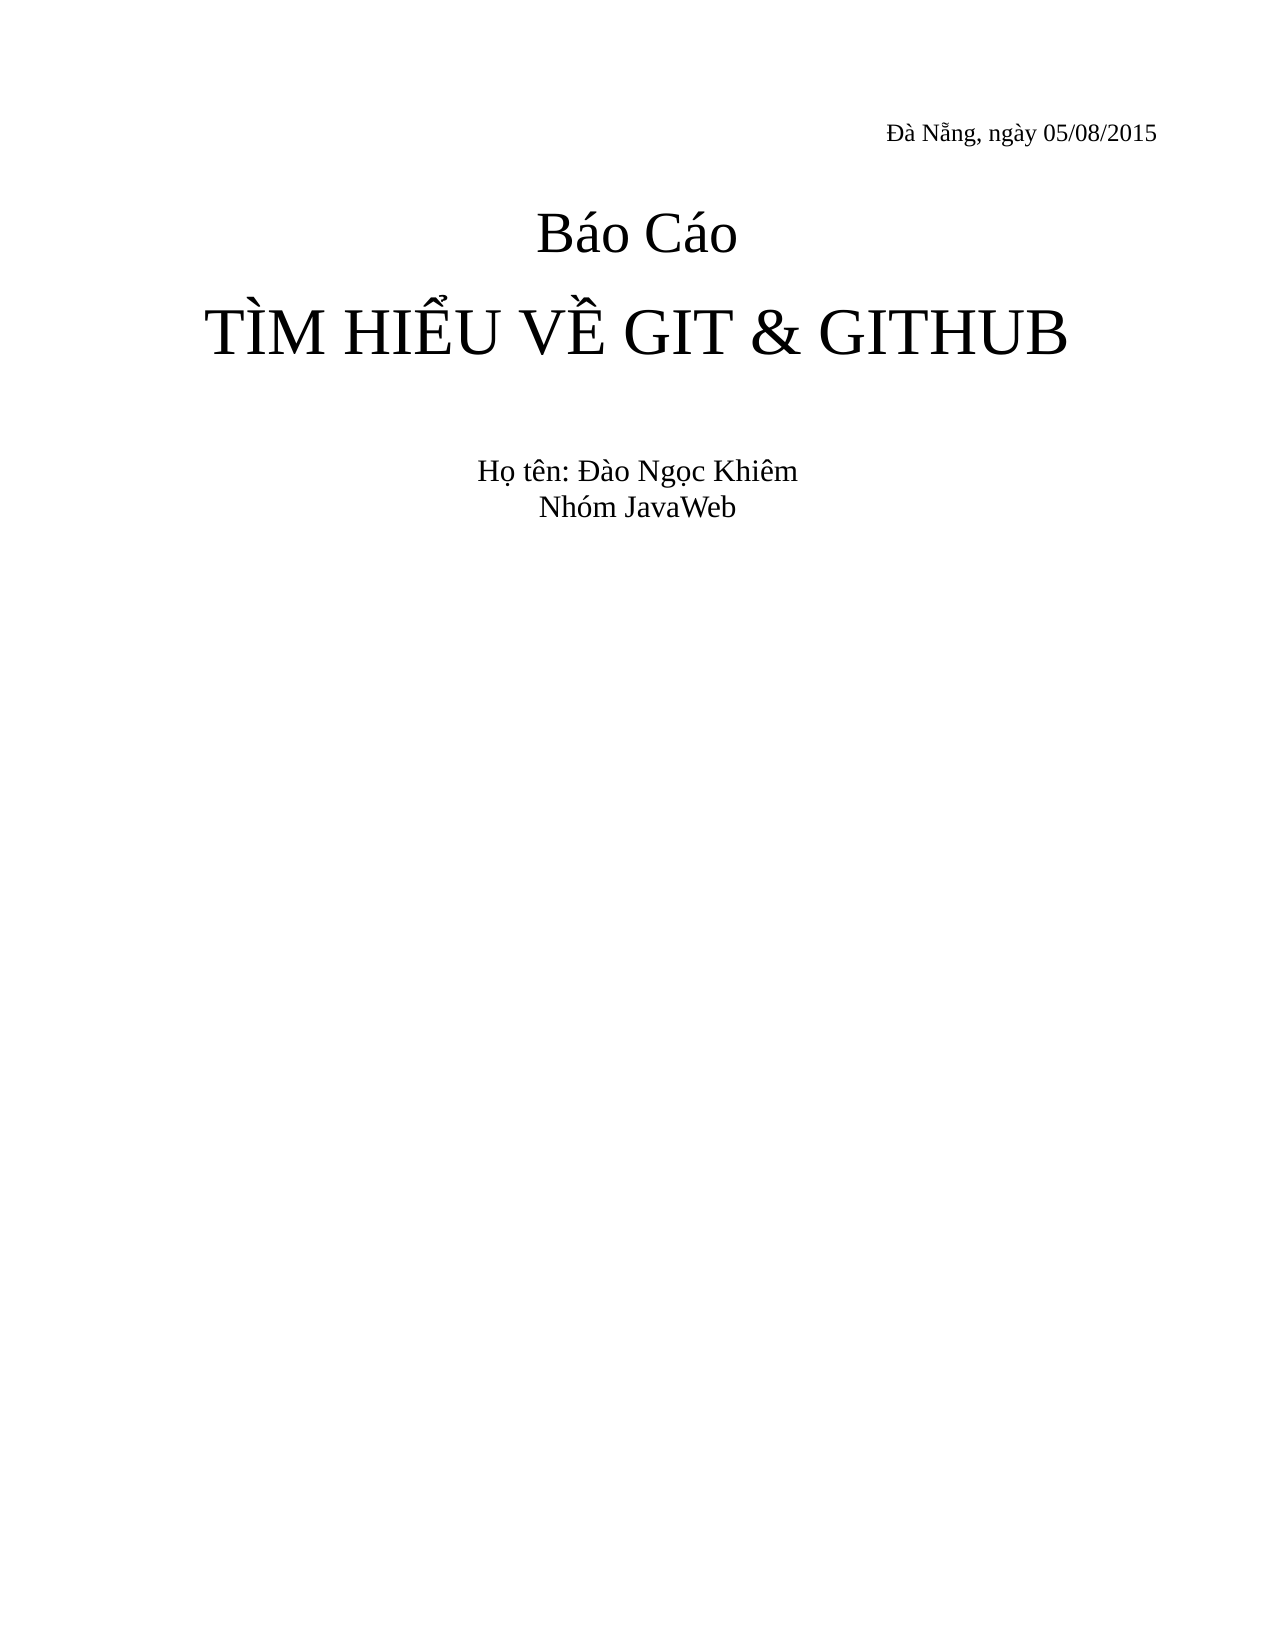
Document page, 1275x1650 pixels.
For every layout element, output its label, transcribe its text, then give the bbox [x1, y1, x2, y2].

text Báo Cáo [118, 198, 1157, 265]
text Đà Nẵng, ngày 05/08/2015 [118, 118, 1157, 147]
text Họ tên: Đào Ngọc Khiêm Nhóm JavaWeb [118, 452, 1157, 524]
text TÌM HIỂU VỀ GIT & GITHUB [118, 292, 1157, 369]
